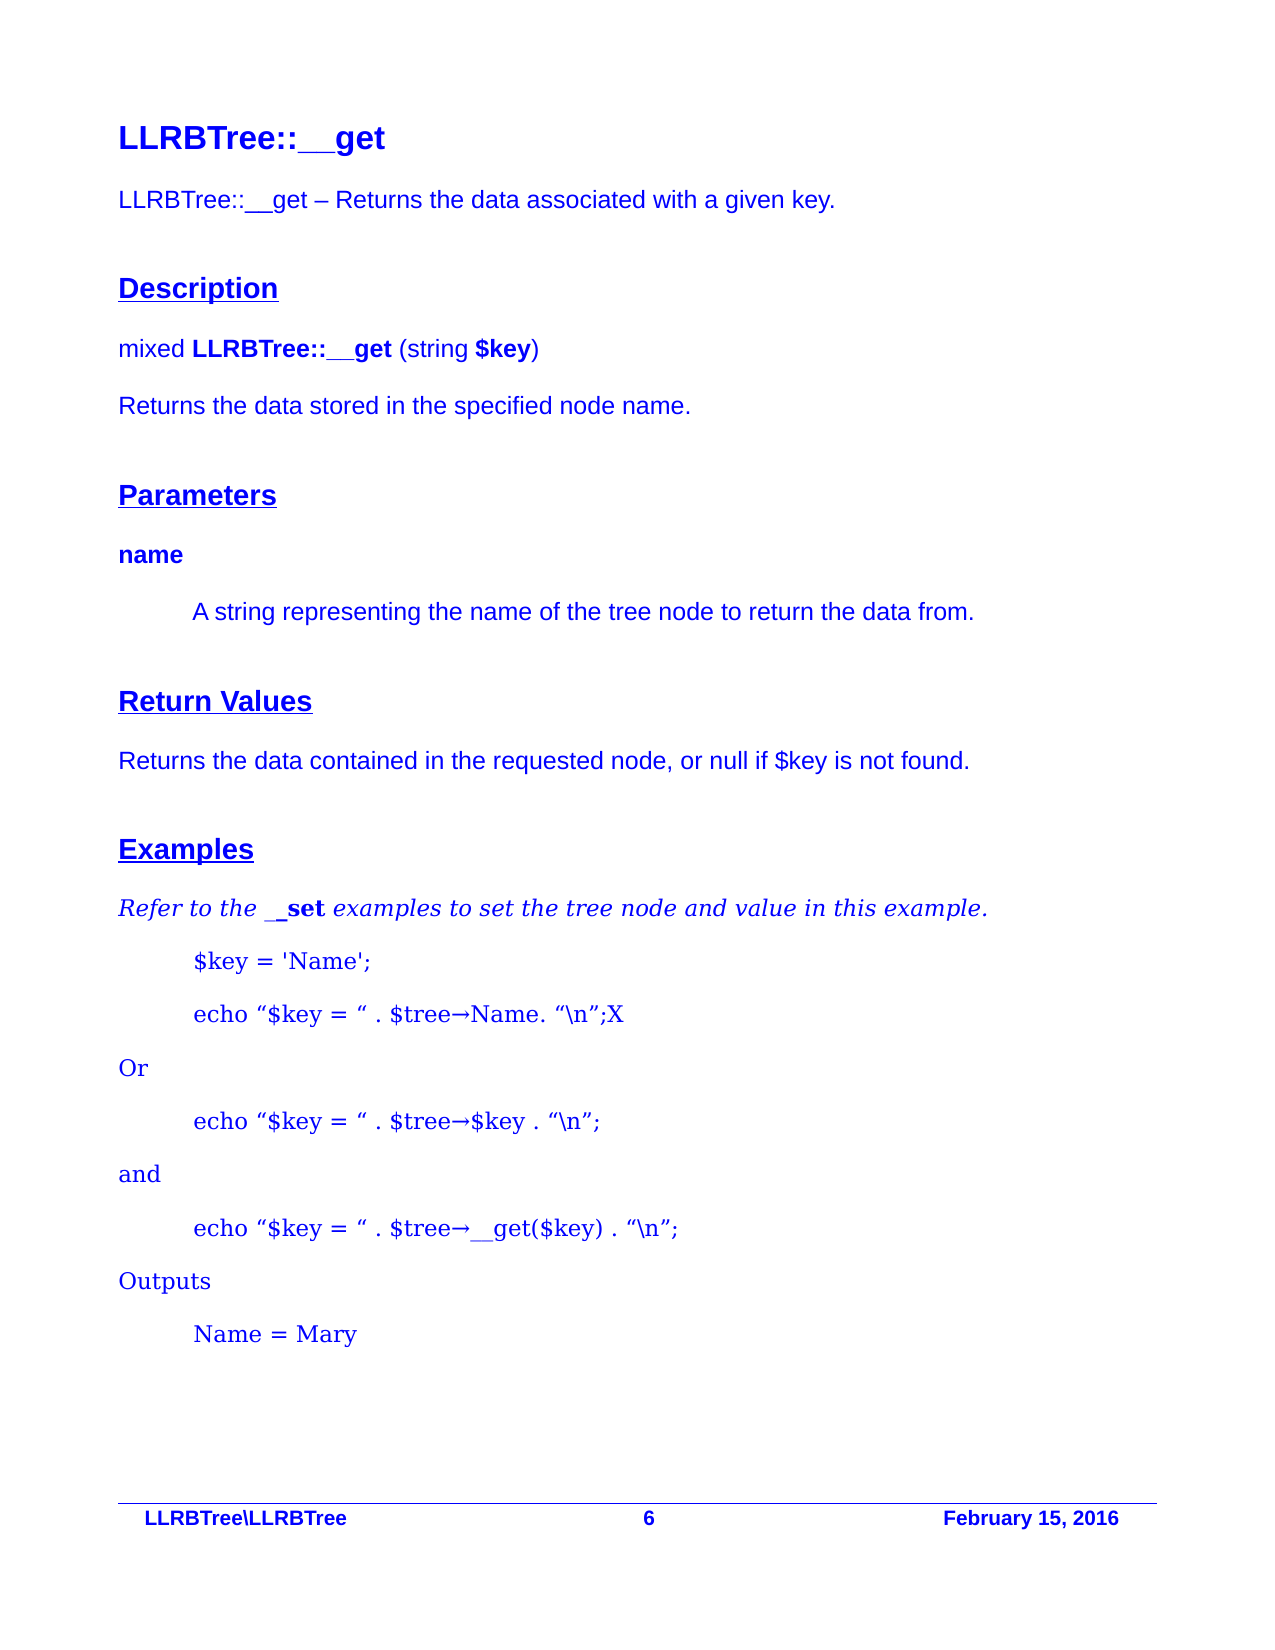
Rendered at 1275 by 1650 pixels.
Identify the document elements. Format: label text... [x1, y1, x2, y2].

text and [118, 1161, 1157, 1188]
text Description [118, 272, 1157, 305]
text Refer to the __set examples to set the tree node and value in this example. [118, 894, 1157, 921]
title LLRBTree::__get [118, 118, 1157, 157]
title Examples [118, 832, 1157, 866]
text $key = 'Name'; [193, 948, 1157, 975]
text echo “$key = “ . $tree→Name. “\n”;X [193, 1001, 1157, 1028]
text Name = Mary [193, 1321, 1157, 1348]
title LLRBTree::__get – Returns the data associated with a given key. [118, 185, 1157, 214]
title Parameters [118, 478, 1157, 511]
title Returns the data stored in the specified node name. [118, 391, 1157, 420]
title Return Values [118, 684, 1157, 717]
text echo “$key = “ . $tree→$key . “\n”; [193, 1108, 1157, 1135]
text A string representing the name of the tree node to return the data from. [192, 597, 1157, 626]
list mixed LLRBTree::__get (string $key) [118, 334, 1157, 363]
text Outputs [118, 1268, 1157, 1295]
text Or [118, 1055, 1157, 1081]
title Returns the data contained in the requested node, or null if $key is not found. [118, 746, 1157, 775]
title name [118, 540, 1157, 569]
text echo “$key = “ . $tree→__get($key) . “\n”; [193, 1215, 1157, 1241]
